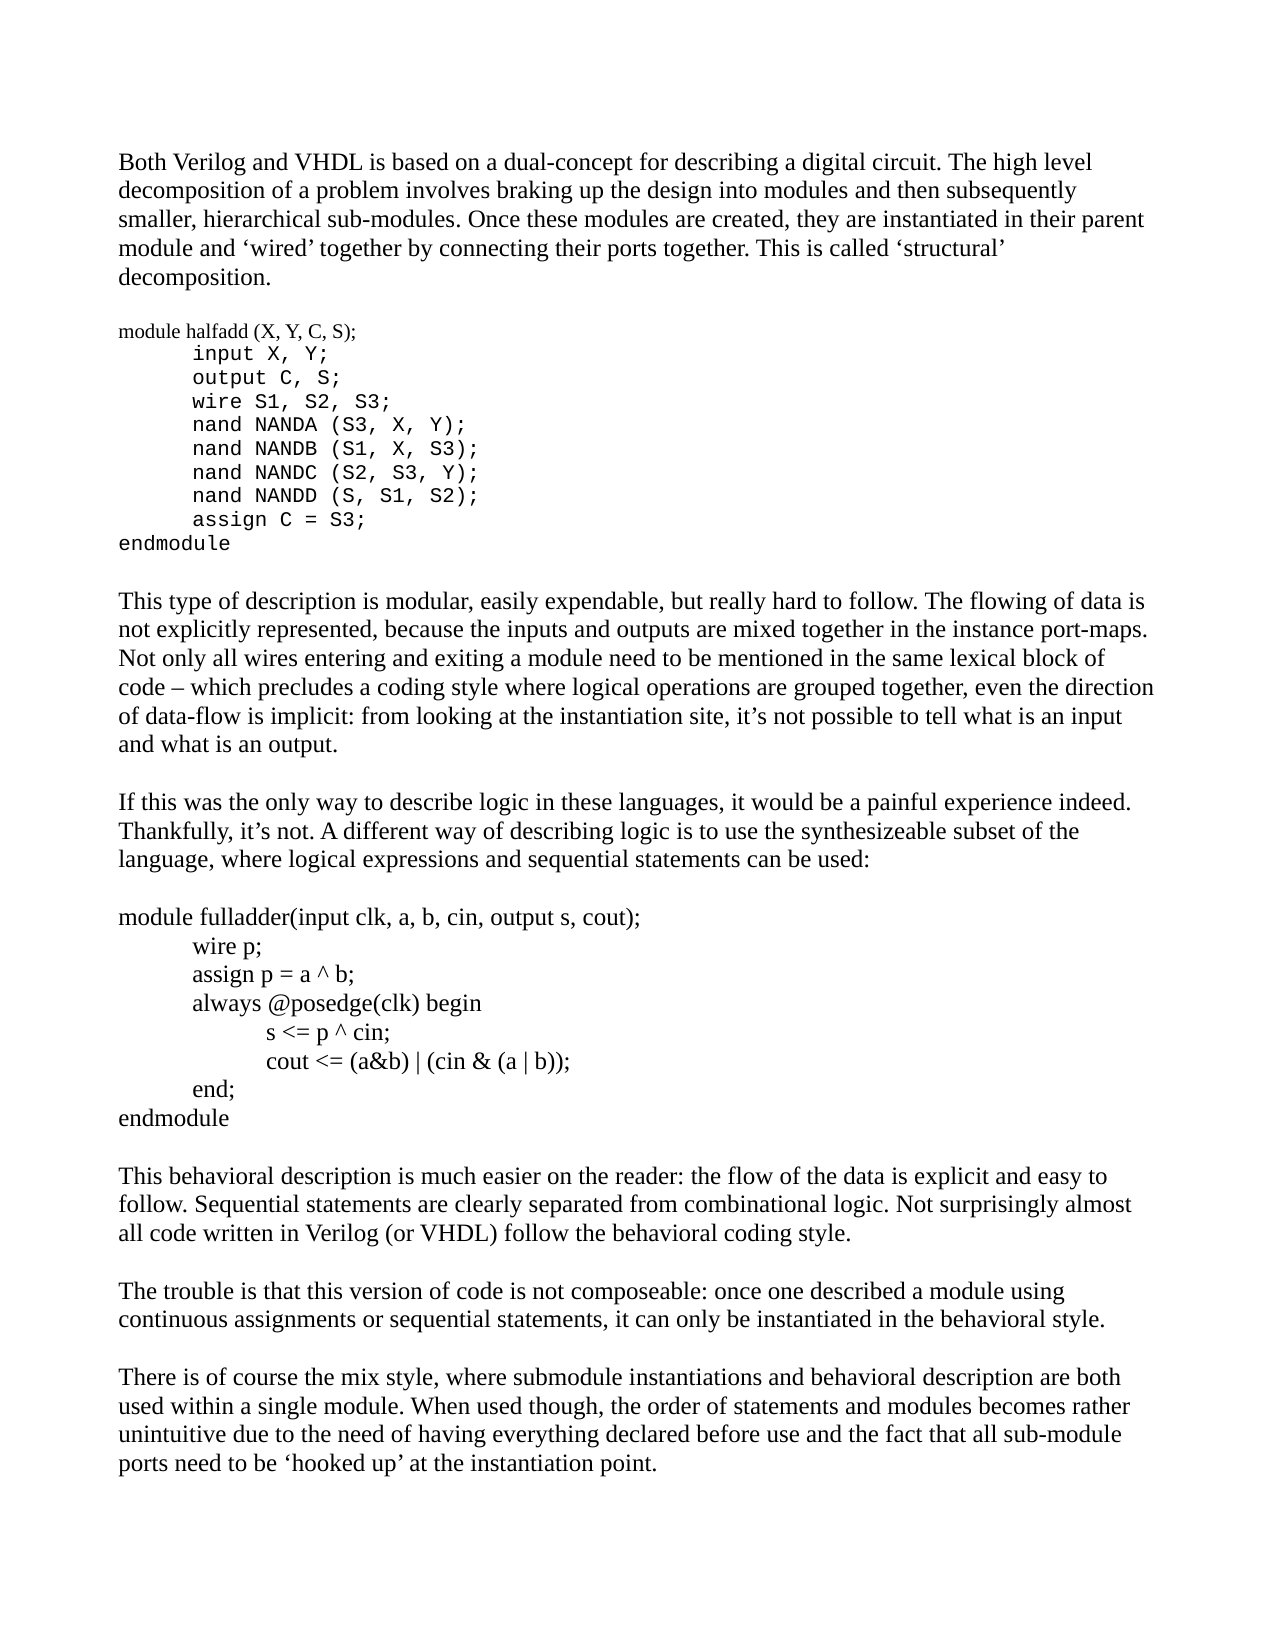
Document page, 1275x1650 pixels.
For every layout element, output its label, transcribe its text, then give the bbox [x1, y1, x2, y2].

text Both Verilog and VHDL is based on a dual-concept for describing a digital circuit. The high level decomposition of a problem involves braking up the design into modules and then subsequently smaller, hierarchical sub-modules. Once these modules are created, they are instantiated in their parent module and ‘wired’ together by connecting their ports together. This is called ‘structural’ decomposition. [118, 147, 1157, 291]
text The trouble is that this version of code is not composeable: once one described a module using continuous assignments or sequential statements, it can only be instantiated in the behavioral style. [118, 1276, 1157, 1333]
text s <= p ^ cin; [118, 1017, 1157, 1046]
text output C, S; [118, 367, 1157, 391]
text assign p = a ^ b; [118, 959, 1157, 988]
text endmodule [118, 533, 1157, 556]
text end; [118, 1074, 1157, 1103]
text There is of course the mix style, where submodule instantiations and behavioral description are both used within a single module. When used though, the order of statements and modules becomes rather unintuitive due to the need of having everything declared before use and the fact that all sub-module ports need to be ‘hooked up’ at the instantiation point. [118, 1362, 1157, 1477]
text nand NANDB (S1, X, S3); [118, 438, 1157, 462]
text nand NANDD (S, S1, S2); [118, 485, 1157, 509]
text cout <= (a&b) | (cin & (a | b)); [118, 1046, 1157, 1074]
text This behavioral description is much easier on the reader: the flow of the data is explicit and easy to follow. Sequential statements are clearly separated from combinational logic. Not surprisingly almost all code written in Verilog (or VHDL) follow the behavioral coding style. [118, 1161, 1157, 1247]
text This type of description is modular, easily expendable, but really hard to follow. The flowing of data is not explicitly represented, because the inputs and outputs are mixed together in the instance port-maps. Not only all wires entering and exiting a module need to be mentioned in the same lexical block of code – which precludes a coding style where logical operations are grouped together, even the direction of data-flow is implicit: from looking at the instantiation site, it’s not possible to tell what is an input and what is an output. [118, 586, 1157, 758]
text nand NANDA (S3, X, Y); [118, 414, 1157, 438]
text wire p; [118, 931, 1157, 959]
text module fulladder(input clk, a, b, cin, output s, cout); [118, 902, 1157, 931]
text wire S1, S2, S3; [118, 391, 1157, 414]
text nand NANDC (S2, S3, Y); [118, 462, 1157, 485]
text endmodule [118, 1103, 1157, 1132]
text module halfadd (X, Y, C, S); [118, 319, 1157, 343]
text If this was the only way to describe logic in these languages, it would be a painful experience indeed. Thankfully, it’s not. A different way of describing logic is to use the synthesizeable subset of the language, where logical expressions and sequential statements can be used: [118, 787, 1157, 873]
text assign C = S3; [118, 509, 1157, 533]
text input X, Y; [118, 343, 1157, 367]
text always @posedge(clk) begin [118, 988, 1157, 1017]
